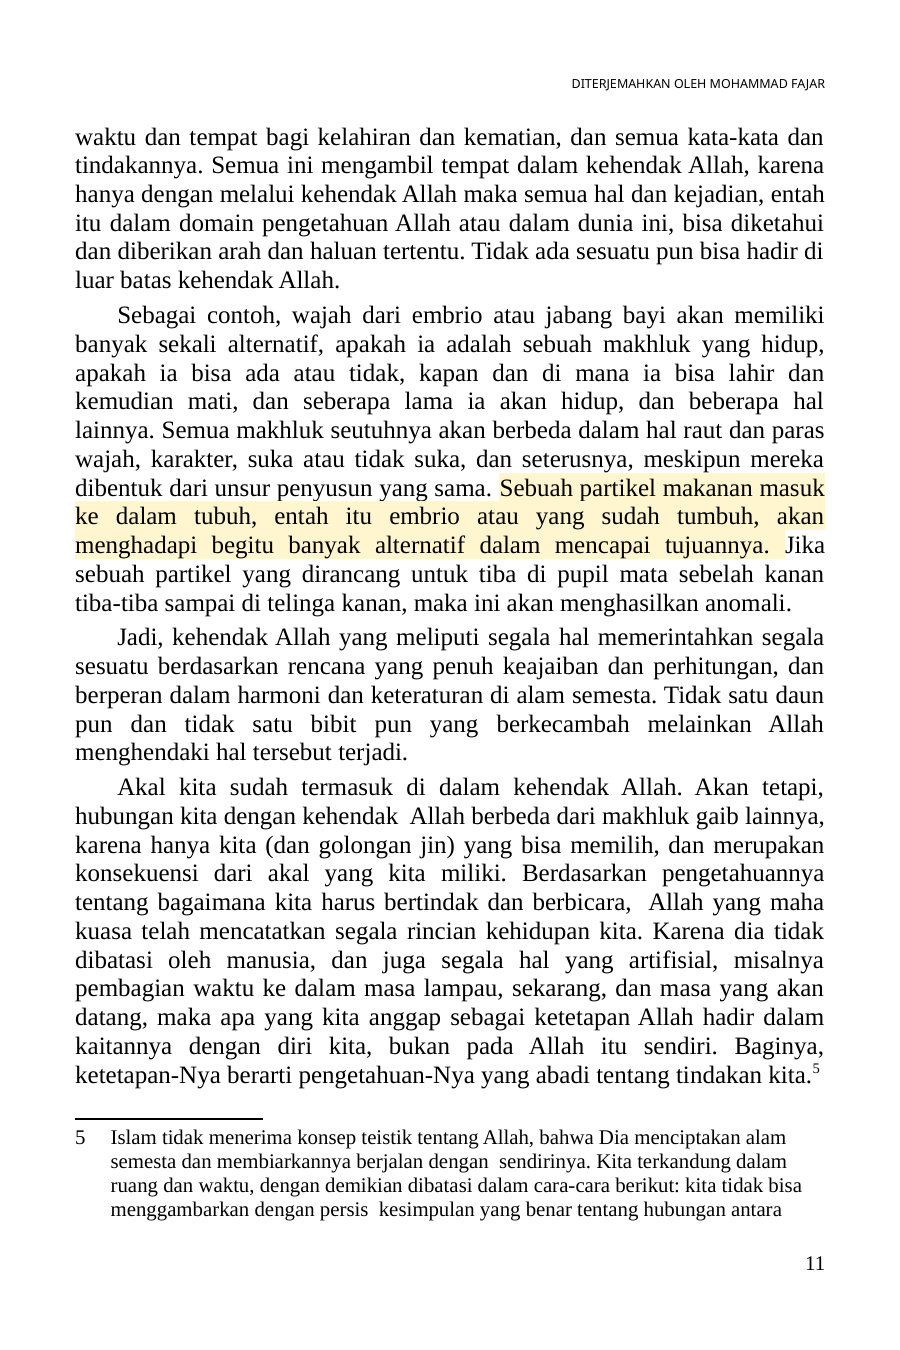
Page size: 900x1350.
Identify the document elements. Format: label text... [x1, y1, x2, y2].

text Sebagai contoh, wajah dari embrio atau jabang bayi akan memiliki banyak sekali alternatif, apakah ia adalah sebuah makhluk yang hidup, apakah ia bisa ada atau tidak, kapan dan di mana ia bisa lahir dan kemudian mati, dan seberapa lama ia akan hidup, dan beberapa hal lainnya. Semua makhluk seutuhnya akan berbeda dalam hal raut dan paras wajah, karakter, suka atau tidak suka, dan seterusnya, meskipun mereka dibentuk dari unsur penyusun yang sama. Sebuah partikel makanan masuk ke dalam tubuh, entah itu embrio atau yang sudah tumbuh, akan menghadapi begitu banyak alternatif dalam mencapai tujuannya. Jika sebuah partikel yang dirancang untuk tiba di pupil mata sebelah kanan tiba-tiba sampai di telinga kanan, maka ini akan menghasilkan anomali. [75, 300, 825, 616]
text Islam tidak menerima konsep teistik tentang Allah, bahwa Dia menciptakan alam semesta dan membiarkannya berjalan dengan sendirinya. Kita terkandung dalam ruang dan waktu, dengan demikian dibatasi dalam cara-cara berikut: kita tidak bisa menggambarkan dengan persis kesimpulan yang benar tentang hubungan antara [75, 1125, 825, 1221]
text waktu dan tempat bagi kelahiran dan kematian, dan semua kata-kata dan tindakannya. Semua ini mengambil tempat dalam kehendak Allah, karena hanya dengan melalui kehendak Allah maka semua hal dan kejadian, entah itu dalam domain pengetahuan Allah atau dalam dunia ini, bisa diketahui dan diberikan arah dan haluan tertentu. Tidak ada sesuatu pun bisa hadir di luar batas kehendak Allah. [75, 122, 825, 294]
text Akal kita sudah termasuk di dalam kehendak Allah. Akan tetapi, hubungan kita dengan kehendak Allah berbeda dari makhluk gaib lainnya, karena hanya kita (dan golongan jin) yang bisa memilih, dan merupakan konsekuensi dari akal yang kita miliki. Berdasarkan pengetahuannya tentang bagaimana kita harus bertindak dan berbicara, Allah yang maha kuasa telah mencatatkan segala rincian kehidupan kita. Karena dia tidak dibatasi oleh manusia, dan juga segala hal yang artifisial, misalnya pembagian waktu ke dalam masa lampau, sekarang, dan masa yang akan datang, maka apa yang kita anggap sebagai ketetapan Allah hadir dalam kaitannya dengan diri kita, bukan pada Allah itu sendiri. Baginya, ketetapan-Nya berarti pengetahuan-Nya yang abadi tentang tindakan kita. [75, 772, 825, 1088]
text Jadi, kehendak Allah yang meliputi segala hal memerintahkan segala sesuatu berdasarkan rencana yang penuh keajaiban dan perhitungan, dan berperan dalam harmoni dan keteraturan di alam semesta. Tidak satu daun pun dan tidak satu bibit pun yang berkecambah melainkan Allah menghendaki hal tersebut terjadi. [75, 622, 825, 766]
